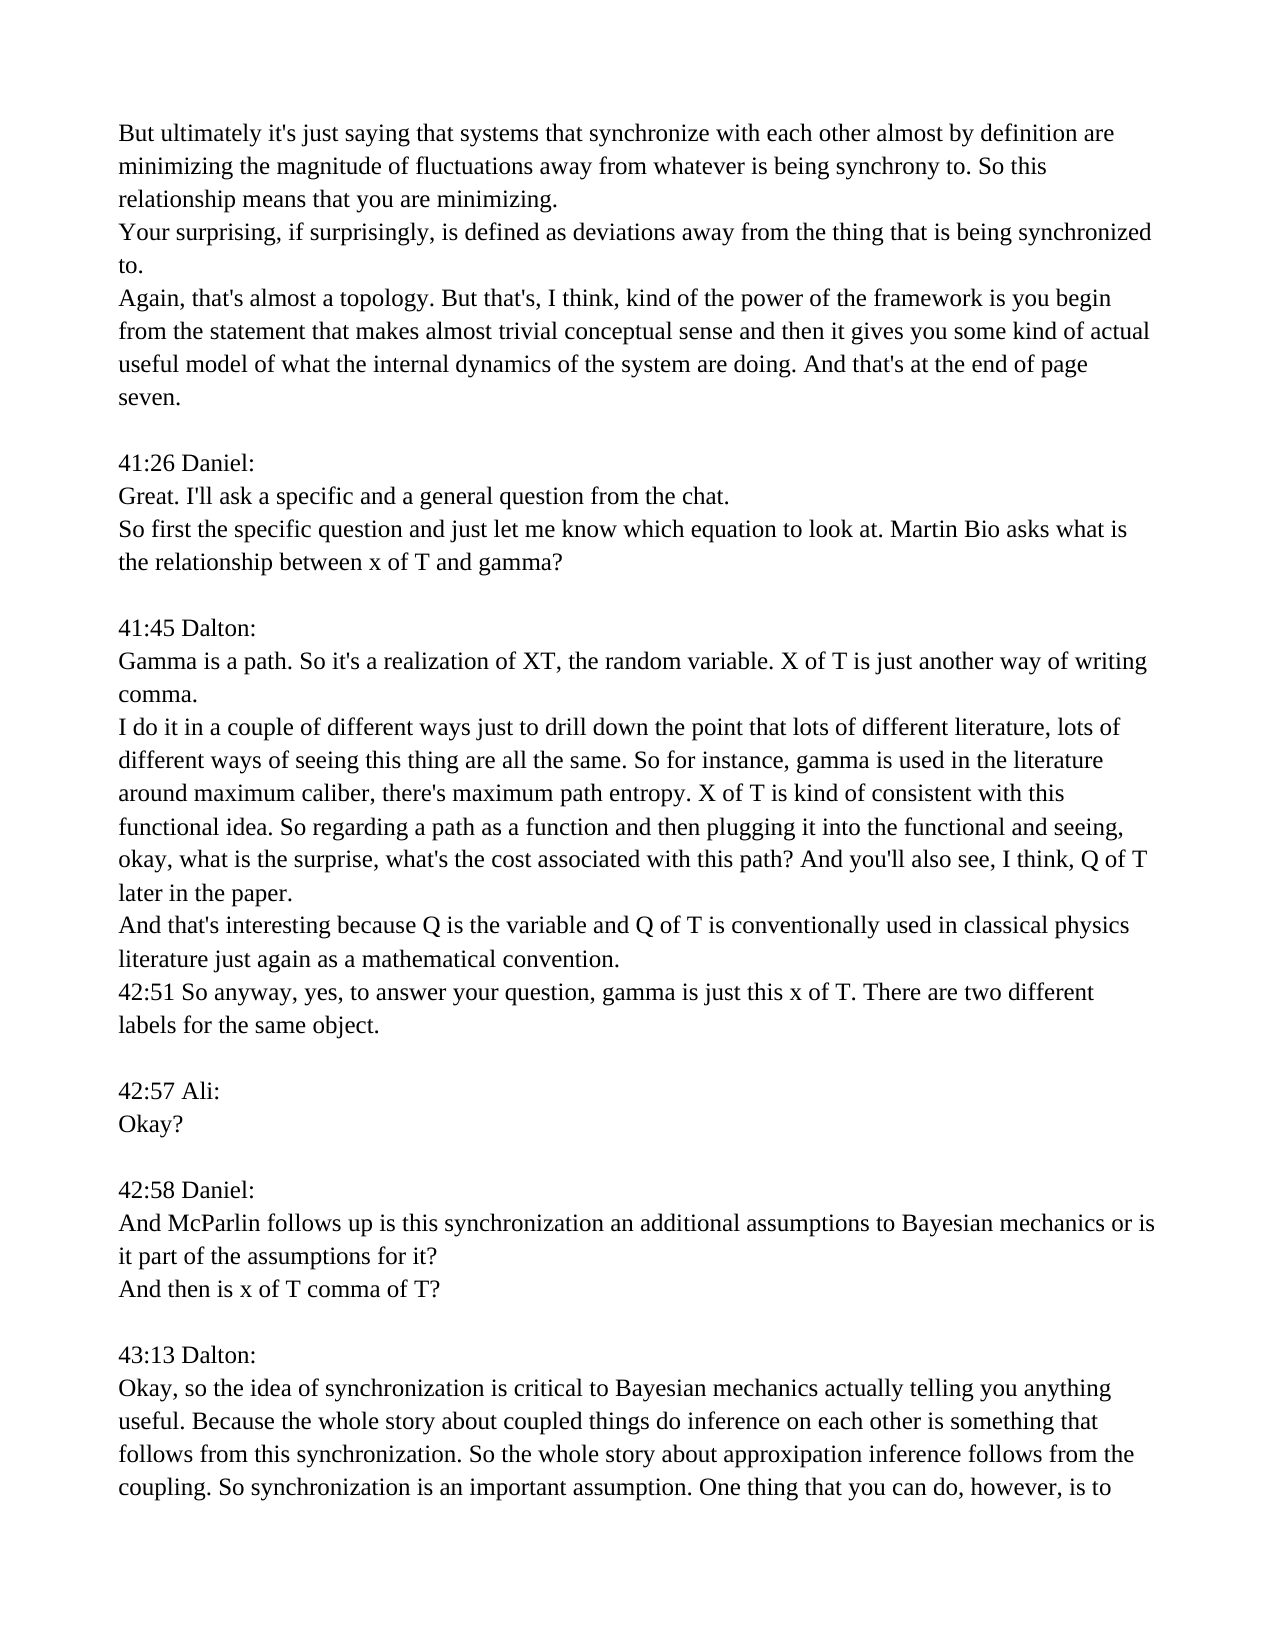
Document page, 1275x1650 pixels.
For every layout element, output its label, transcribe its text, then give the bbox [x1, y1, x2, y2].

text 42:51 So anyway, yes, to answer your question, gamma is just this x of T. There are two different labels for the same object. [118, 977, 1157, 1038]
text I do it in a couple of different ways just to drill down the point that lots of different literature, lots of different ways of seeing this thing are all the same. So for instance, gamma is used in the literature around maximum caliber, there's maximum path entropy. X of T is kind of consistent with this functional idea. So regarding a path as a function and then plugging it into the functional and seeing, okay, what is the surprise, what's the cost associated with this path? And you'll also see, I think, Q of T later in the paper. [118, 712, 1157, 906]
text Great. I'll ask a specific and a general question from the chat. [118, 481, 1157, 510]
text And that's interesting because Q is the variable and Q of T is conventionally used in classical physics literature just again as a mathematical convention. [118, 911, 1157, 972]
text Okay, so the idea of synchronization is critical to Bayesian mechanics actually telling you anything useful. Because the whole story about coupled things do inference on each other is something that follows from this synchronization. So the whole story about approxipation inference follows from the coupling. So synchronization is an important assumption. One thing that you can do, however, is to [118, 1373, 1157, 1501]
text And McParlin follows up is this synchronization an additional assumptions to Bayesian mechanics or is it part of the assumptions for it? [118, 1208, 1157, 1269]
text Your surprising, if surprisingly, is defined as deviations away from the thing that is being synchronized to. [118, 217, 1157, 279]
text So first the specific question and just let me know which equation to look at. Martin Bio asks what is the relationship between x of T and gamma? [118, 514, 1157, 576]
text Again, that's almost a topology. But that's, I think, kind of the power of the framework is you begin from the statement that makes almost trivial conceptual sense and then it gives you some kind of actual useful model of what the internal dynamics of the system are doing. And that's at the end of page seven. [118, 283, 1157, 411]
text 42:58 Daniel: [118, 1175, 1157, 1203]
text 41:26 Daniel: [118, 448, 1157, 477]
text 42:57 Ali: [118, 1076, 1157, 1104]
text 41:45 Dalton: [118, 613, 1157, 642]
text Okay? [118, 1109, 1157, 1137]
text But ultimately it's just saying that systems that synchronize with each other almost by definition are minimizing the magnitude of fluctuations away from whatever is being synchrony to. So this relationship means that you are minimizing. [118, 118, 1157, 213]
text Gamma is a path. So it's a realization of XT, the random variable. X of T is just another way of writing comma. [118, 646, 1157, 708]
text 43:13 Dalton: [118, 1340, 1157, 1369]
text And then is x of T comma of T? [118, 1274, 1157, 1303]
